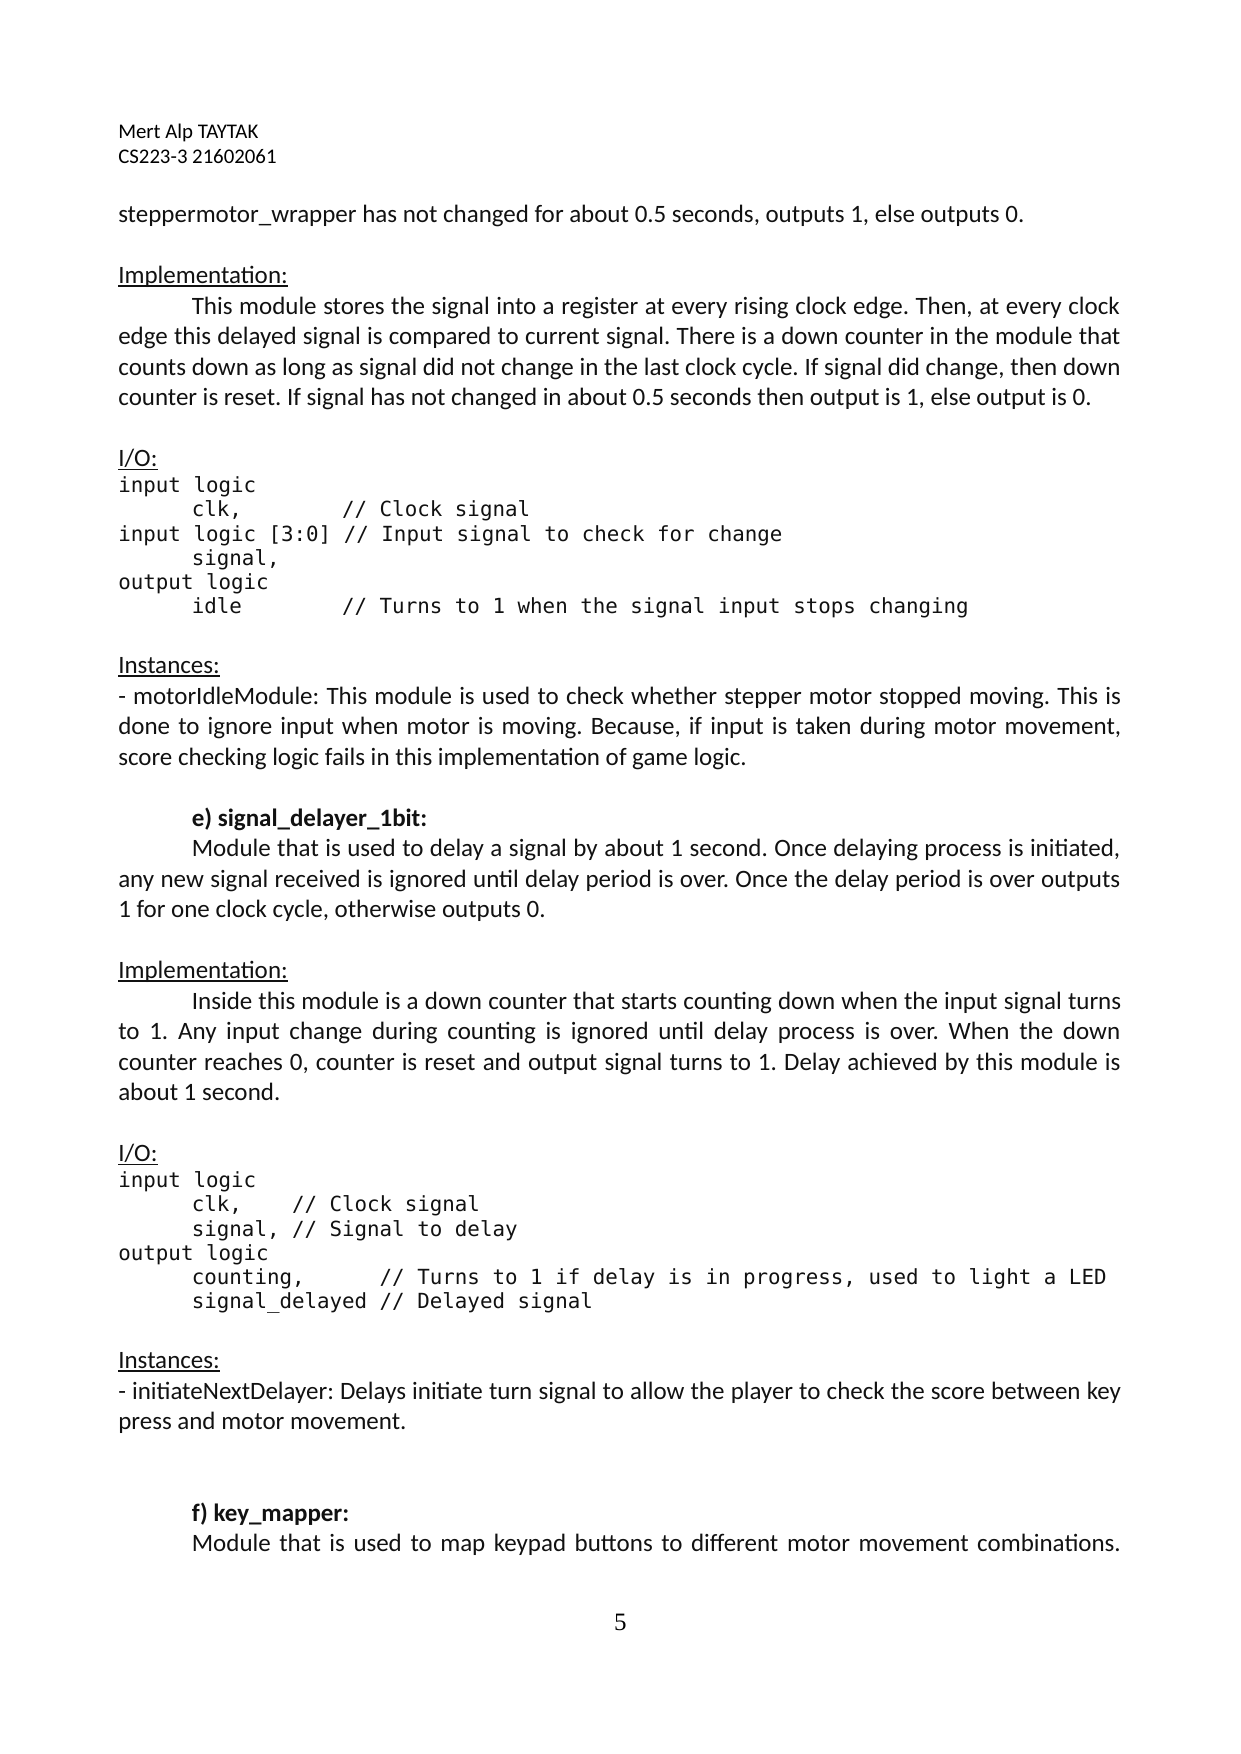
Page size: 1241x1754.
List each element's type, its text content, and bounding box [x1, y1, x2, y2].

text output logic [118, 570, 1122, 594]
text I/O: [118, 443, 1122, 473]
text signal_delayed // Delayed signal [118, 1289, 1122, 1314]
text e) signal_delayer_1bit: [118, 802, 1122, 832]
text - initiateNextDelayer: Delays initiate turn signal to allow the player to check the score between key press and motor movement. [118, 1375, 1122, 1436]
text signal, // Signal to delay [118, 1217, 1122, 1241]
text input logic [118, 1168, 1122, 1192]
text output logic [118, 1241, 1122, 1265]
text input logic [3:0] // Input signal to check for change [118, 522, 1122, 546]
text Module that is used to delay a signal by about 1 second. Once delaying process is initiated, any new signal received is ignored until delay period is over. Once the delay period is over outputs 1 for one clock cycle, otherwise outputs 0. [118, 832, 1122, 924]
text Implementation: [118, 259, 1122, 290]
text idle // Turns to 1 when the signal input stops changing [118, 594, 1122, 619]
text This module stores the signal into a register at every rising clock edge. Then, at every clock edge this delayed signal is compared to current signal. There is a down counter in the module that counts down as long as signal did not change in the last clock cycle. If signal did change, then down counter is reset. If signal has not changed in about 0.5 seconds then output is 1, else output is 0. [118, 290, 1122, 412]
text Instances: [118, 649, 1122, 680]
text clk, // Clock signal [118, 497, 1122, 522]
text I/O: [118, 1138, 1122, 1168]
text Instances: [118, 1344, 1122, 1375]
text counting, // Turns to 1 if delay is in progress, used to light a LED [118, 1265, 1122, 1289]
text Module that is used to map keypad buttons to different motor movement combinations. [118, 1527, 1122, 1558]
text clk, // Clock signal [118, 1192, 1122, 1217]
text input logic [118, 473, 1122, 497]
text Implementation: [118, 954, 1122, 985]
text signal, [118, 546, 1122, 570]
text f) key_mapper: [118, 1497, 1122, 1527]
text Inside this module is a down counter that starts counting down when the input signal turns to 1. Any input change during counting is ignored until delay process is over. When the down counter reaches 0, counter is reset and output signal turns to 1. Delay achieved by this module is about 1 second. [118, 985, 1122, 1107]
text steppermotor_wrapper has not changed for about 0.5 seconds, outputs 1, else outputs 0. [118, 198, 1122, 229]
text - motorIdleModule: This module is used to check whether stepper motor stopped moving. This is done to ignore input when motor is moving. Because, if input is taken during motor movement, score checking logic fails in this implementation of game logic. [118, 680, 1122, 771]
